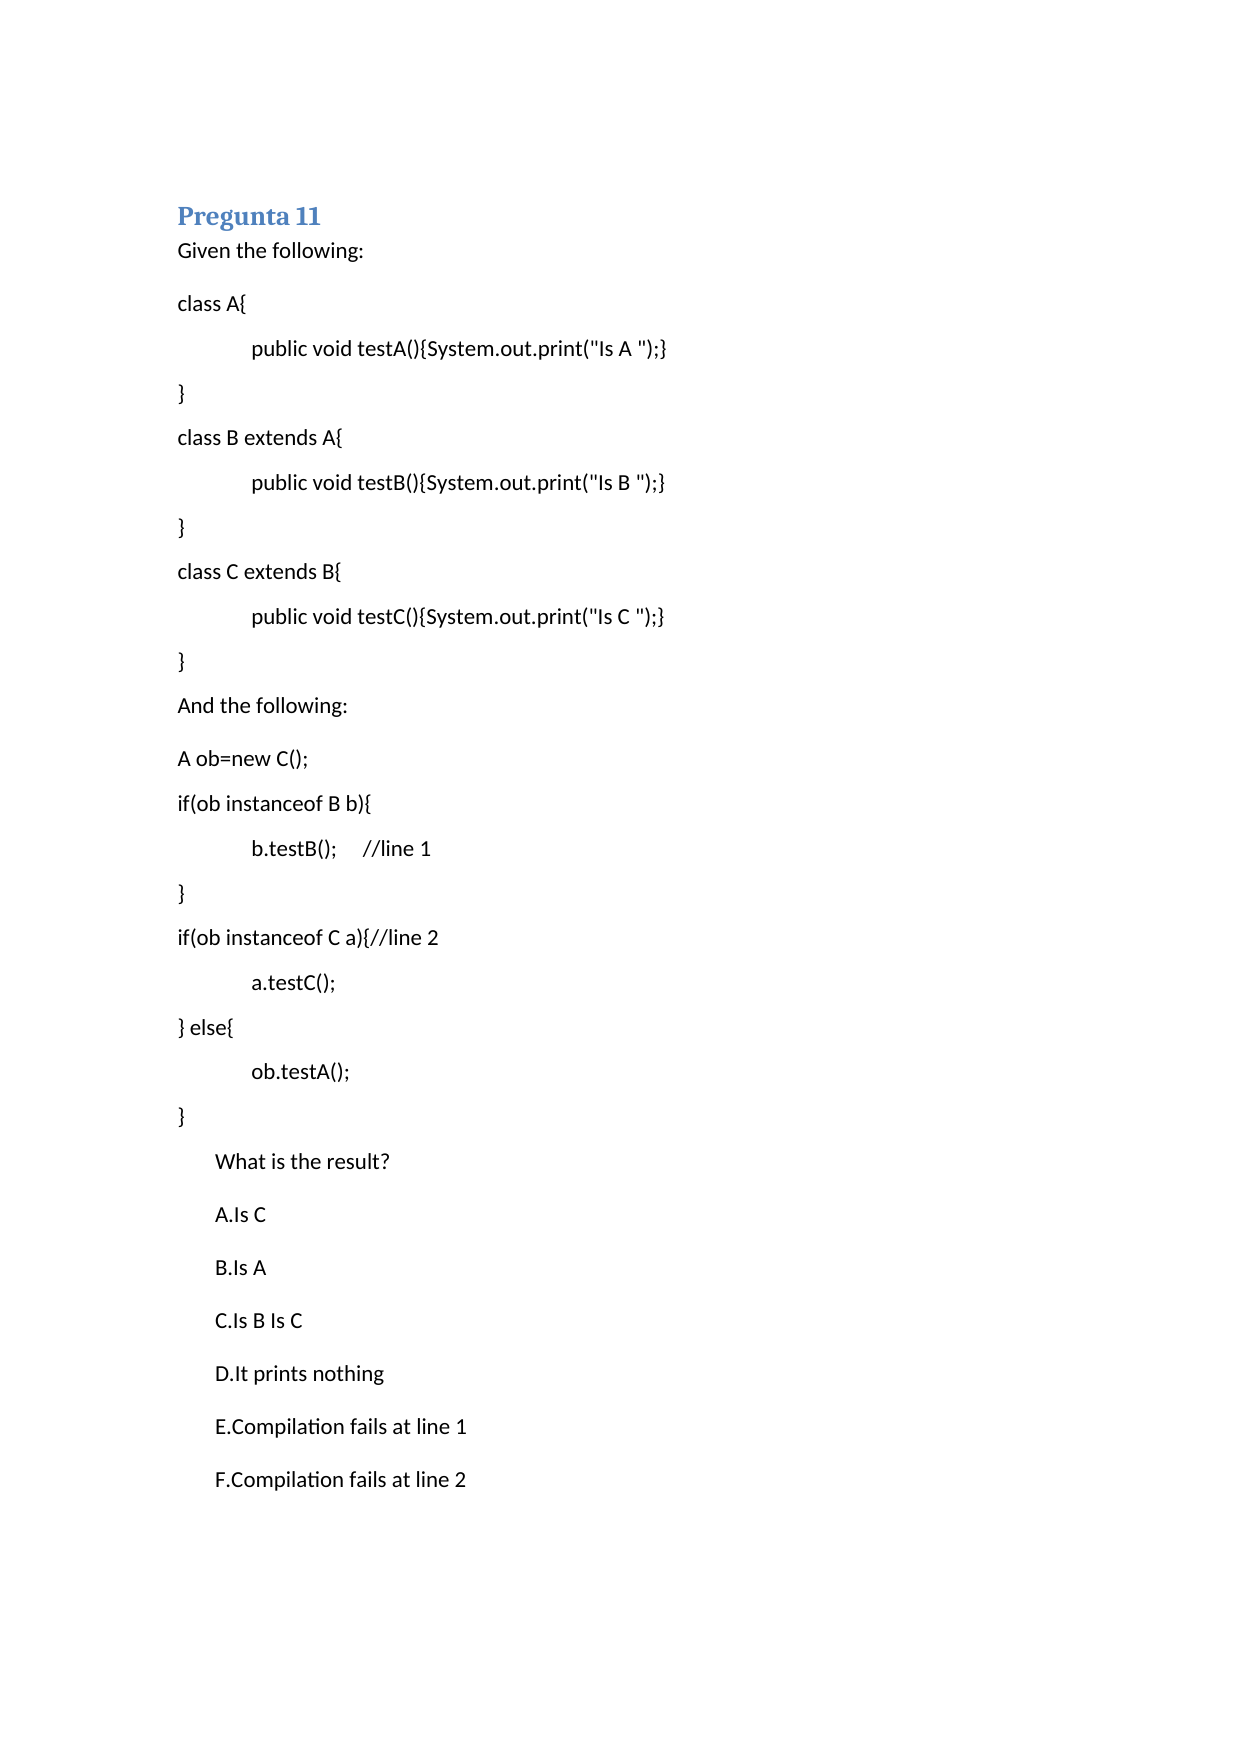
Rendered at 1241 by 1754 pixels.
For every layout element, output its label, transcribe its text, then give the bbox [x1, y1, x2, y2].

text } [177, 379, 1063, 407]
text public void testA(){System.out.print("Is A ");} [177, 334, 1063, 362]
text public void testC(){System.out.print("Is C ");} [177, 602, 1063, 630]
text ob.testA(); [177, 1057, 1063, 1085]
text if(ob instanceof C a){//line 2 [177, 923, 1063, 951]
text A.Is C [177, 1200, 1063, 1228]
text public void testB(){System.out.print("Is B ");} [177, 468, 1063, 496]
text A ob=new C(); [177, 744, 1063, 773]
text C.Is B Is C [177, 1306, 1063, 1334]
text b.testB(); //line 1 [177, 834, 1063, 862]
text class A{ [177, 289, 1063, 317]
text } [177, 513, 1063, 541]
text } [177, 879, 1063, 907]
text } [177, 647, 1063, 675]
text E.Compilation fails at line 1 [177, 1412, 1063, 1440]
text } else{ [177, 1013, 1063, 1041]
text And the following: [177, 692, 1063, 719]
text class C extends B{ [177, 557, 1063, 586]
text } [177, 1102, 1063, 1130]
text Given the following: [177, 236, 1063, 264]
text a.testC(); [177, 968, 1063, 996]
text F.Compilation fails at line 2 [177, 1465, 1063, 1493]
text D.It prints nothing [177, 1359, 1063, 1387]
text class B extends A{ [177, 423, 1063, 451]
text What is the result? [215, 1147, 1063, 1175]
text B.Is A [177, 1253, 1063, 1281]
text if(ob instanceof B b){ [177, 789, 1063, 817]
subtitle Pregunta 11 [177, 201, 1063, 232]
